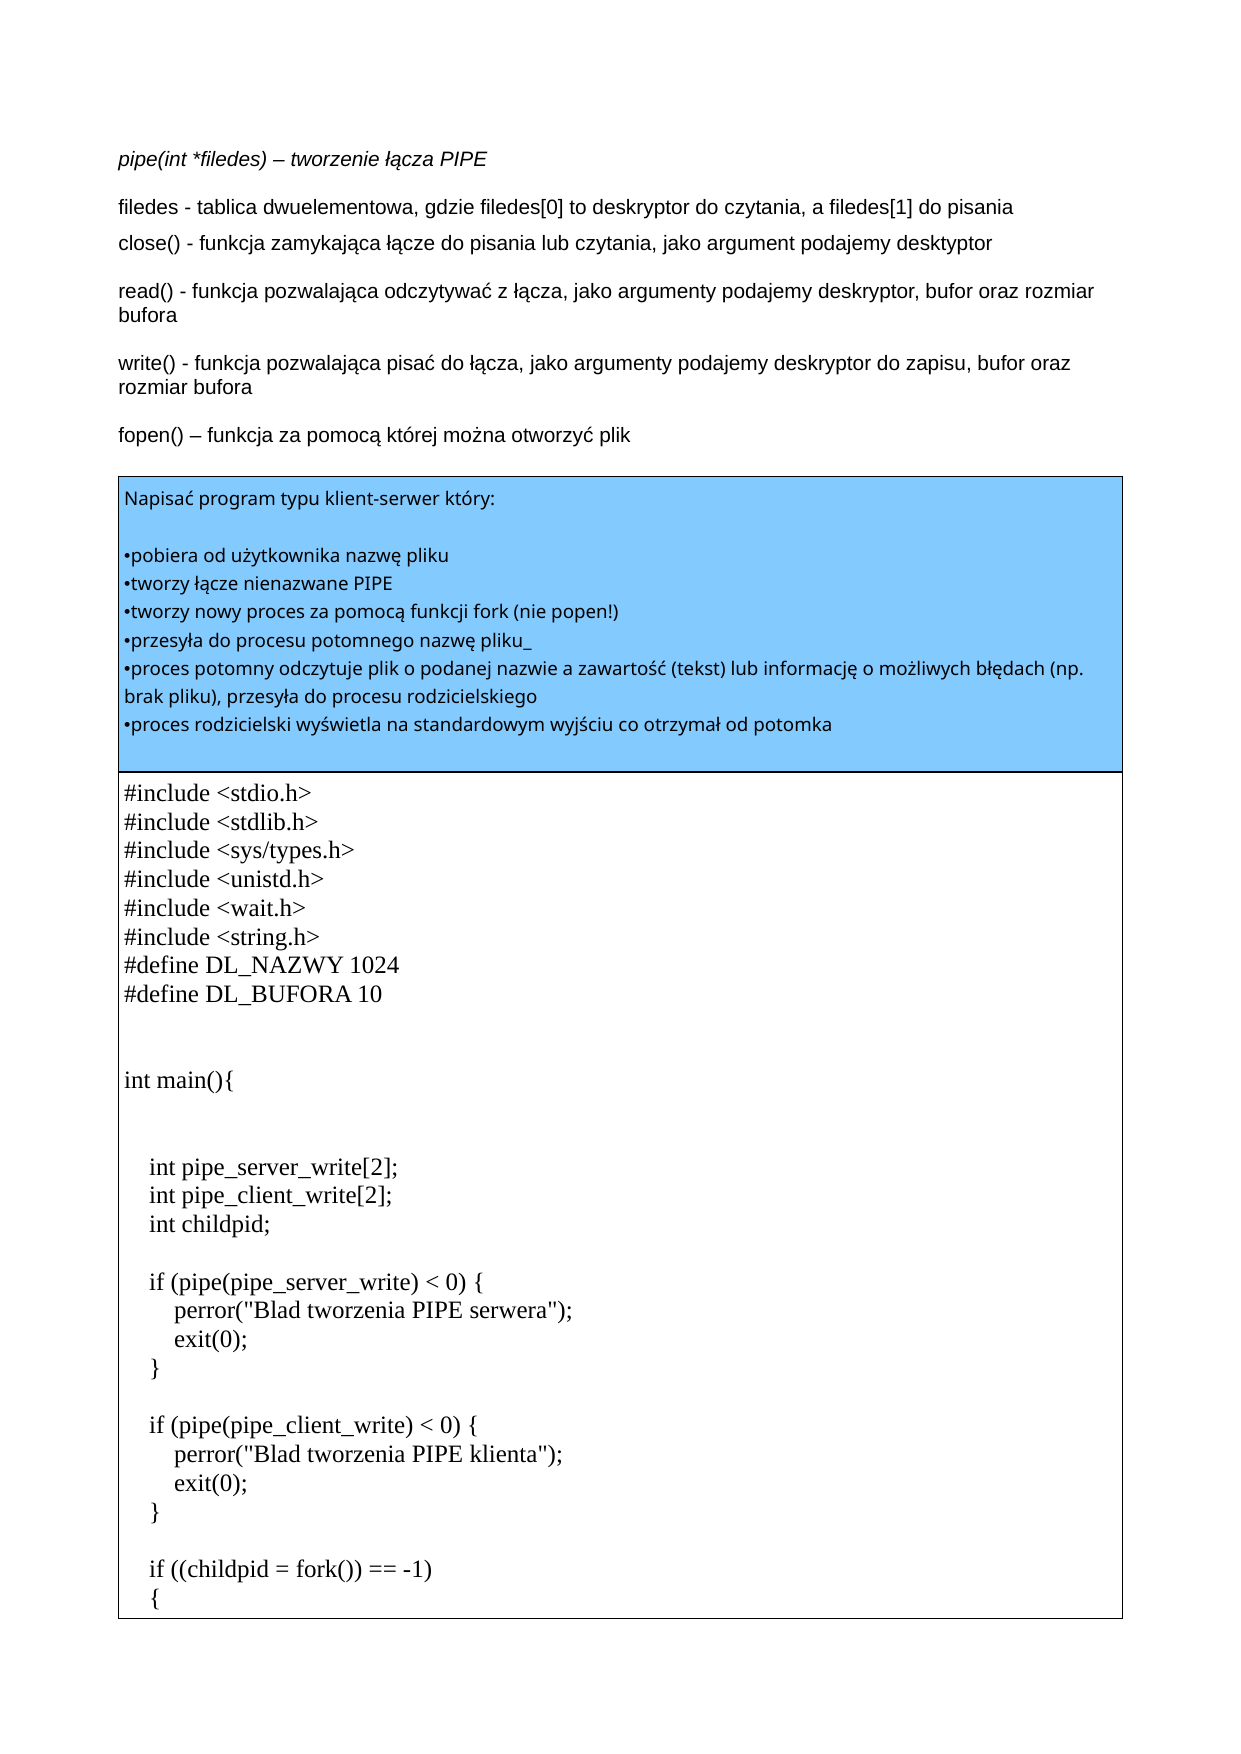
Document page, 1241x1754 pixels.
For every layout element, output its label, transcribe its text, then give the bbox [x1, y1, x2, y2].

text filedes - tablica dwuelementowa, gdzie filedes[0] to deskryptor do czytania, a filedes[1] do pisania [118, 195, 1122, 219]
table_cell #include <stdio.h> #include <stdlib.h> #include <sys/types.h> #include <unistd.h> #include <wait.h> #include <string.h> #define DL_NAZWY 1024 #define DL_BUFORA 10 int main(){ int pipe_server_write[2]; int pipe_client_write[2]; int childpid; if (pipe(pipe_server_write) < 0) { perror("Blad tworzenia PIPE serwera"); exit(0); } if (pipe(pipe_client_write) < 0) { perror("Blad tworzenia PIPE klienta"); exit(0); } if ((childpid = fork()) == -1) { [119, 773, 1122, 1618]
text write() - funkcja pozwalająca pisać do łącza, jako argumenty podajemy deskryptor do zapisu, bufor oraz rozmiar bufora [118, 351, 1122, 399]
text read() - funkcja pozwalająca odczytywać z łącza, jako argumenty podajemy deskryptor, bufor oraz rozmiar bufora [118, 279, 1122, 327]
text close() - funkcja zamykająca łącze do pisania lub czytania, jako argument podajemy desktyptor [118, 231, 1122, 255]
text fopen() – funkcja za pomocą której można otworzyć plik [118, 423, 1122, 447]
table_header Napisać program typu klient-serwer który: pobiera od użytkownika nazwę pliku tworzy łącze nienazwane PIPE tworzy nowy proces za pomocą funkcji fork (nie popen!) przesyła do procesu potomnego nazwę pliku_ proces potomny odczytuje plik o podanej nazwie a zawartość (tekst) lub informację o możliwych błędach (np. brak pliku), przesyła do procesu rodzicielskiego proces rodzicielski wyświetla na standardowym wyjściu co otrzymał od potomka [119, 477, 1122, 771]
text pipe(int *filedes) – tworzenie łącza PIPE [118, 147, 1122, 171]
